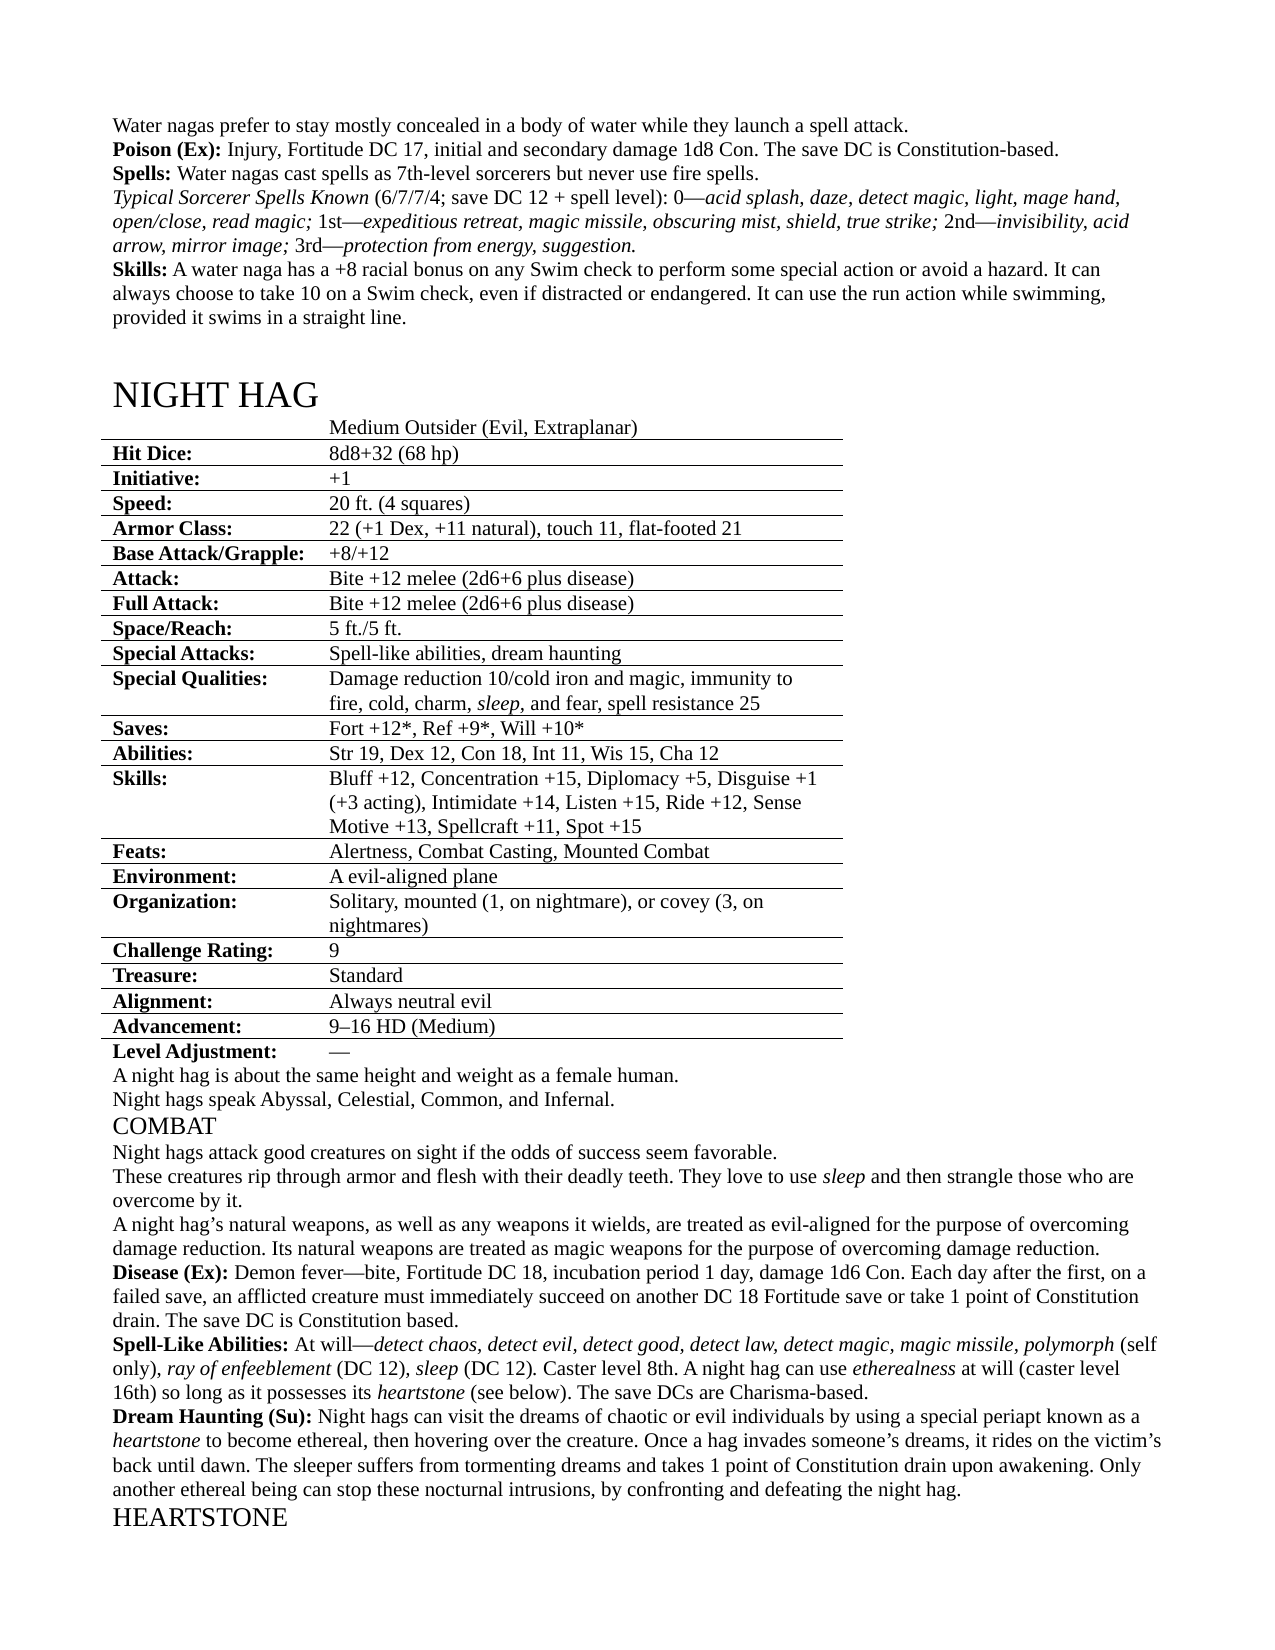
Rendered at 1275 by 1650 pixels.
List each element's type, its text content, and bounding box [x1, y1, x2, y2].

table_cell Hit Dice: [101, 440, 318, 464]
table_cell 8d8+32 (68 hp) [318, 440, 842, 464]
table_cell Str 19, Dex 12, Con 18, Int 11, Wis 15, Cha 12 [318, 741, 842, 765]
text Water nagas prefer to stay mostly concealed in a body of water while they launch a spell attack. [112, 112, 1162, 137]
text Disease (Ex): Demon fever—bite, Fortitude DC 18, incubation period 1 day, damage 1d6 Con. Each day after the first, on a failed save, an afflicted creature must immediately succeed on another DC 18 Fortitude save or take 1 point of Constitution drain. The save DC is Constitution based. [112, 1260, 1162, 1332]
text Poison (Ex): Injury, Fortitude DC 17, initial and secondary damage 1d8 Con. The save DC is Constitution-based. [112, 137, 1162, 161]
table_cell Bite +12 melee (2d6+6 plus disease) [318, 591, 842, 615]
text Dream Haunting (Su): Night hags can visit the dreams of chaotic or evil individuals by using a special periapt known as a heartstone to become ethereal, then hovering over the creature. Once a hag invades someone’s dreams, it rides on the victim’s back until dawn. The sleeper suffers from tormenting dreams and takes 1 point of Constitution drain upon awakening. Only another ethereal being can stop these nocturnal intrusions, by confronting and defeating the night hag. [112, 1404, 1162, 1501]
table_cell Environment: [101, 864, 318, 888]
table_cell Special Attacks: [101, 641, 318, 665]
table_cell 5 ft./5 ft. [318, 616, 842, 640]
table_cell +1 [318, 466, 842, 489]
table_cell 20 ft. (4 squares) [318, 491, 842, 515]
subtitle NIGHT HAG [112, 372, 1162, 415]
table_cell Speed: [101, 491, 318, 515]
table_cell 9 [318, 938, 842, 962]
table_cell Full Attack: [101, 591, 318, 615]
text Night hags attack good creatures on sight if the odds of success seem favorable. [112, 1140, 1162, 1164]
table_cell Alignment: [101, 989, 318, 1013]
table_cell Spell-like abilities, dream haunting [318, 641, 842, 665]
table_cell Fort +12*, Ref +9*, Will +10* [318, 716, 842, 739]
table_cell Advancement: [101, 1014, 318, 1038]
table_cell Base Attack/Grapple: [101, 541, 318, 565]
text HEARTSTONE [112, 1501, 1162, 1532]
table_cell Abilities: [101, 741, 318, 765]
table_cell Solitary, mounted (1, on nightmare), or covey (3, on nightmares) [318, 889, 842, 937]
table_cell A evil-aligned plane [318, 864, 842, 888]
table_cell Feats: [101, 839, 318, 863]
text A night hag is about the same height and weight as a female human. [112, 1063, 1162, 1087]
table_cell — [318, 1039, 842, 1063]
table_cell Special Qualities: [101, 666, 318, 714]
text Spell-Like Abilities: At will—detect chaos, detect evil, detect good, detect law, detect magic, magic missile, polymorph (self only), ray of enfeeblement (DC 12), sleep (DC 12). Caster level 8th. A night hag can use etherealness at will (caster level 16th) so long as it possesses its heartstone (see below). The save DCs are Charisma-based. [112, 1332, 1162, 1404]
table_cell Initiative: [101, 466, 318, 489]
table_cell Bite +12 melee (2d6+6 plus disease) [318, 566, 842, 590]
table_cell Damage reduction 10/cold iron and magic, immunity to fire, cold, charm, sleep, and fear, spell resistance 25 [318, 666, 842, 714]
text Night hags speak Abyssal, Celestial, Common, and Infernal. [112, 1087, 1162, 1111]
table_cell Space/Reach: [101, 616, 318, 640]
table_cell 9–16 HD (Medium) [318, 1014, 842, 1038]
text Typical Sorcerer Spells Known (6/7/7/4; save DC 12 + spell level): 0—acid splash, daze, detect magic, light, mage hand, open/close, read magic; 1st—expeditious retreat, magic missile, obscuring mist, shield, true strike; 2nd—invisibility, acid arrow, mirror image; 3rd—protection from energy, suggestion. [112, 185, 1162, 257]
table_header [101, 415, 318, 439]
table_cell Organization: [101, 889, 318, 937]
text These creatures rip through armor and flesh with their deadly teeth. They love to use sleep and then strangle those who are overcome by it. [112, 1164, 1162, 1212]
table_cell Skills: [101, 766, 318, 838]
text Spells: Water nagas cast spells as 7th-level sorcerers but never use fire spells. [112, 161, 1162, 185]
text COMBAT [112, 1111, 1162, 1140]
table_cell Armor Class: [101, 516, 318, 540]
table_cell Always neutral evil [318, 989, 842, 1013]
table_cell Treasure: [101, 964, 318, 987]
table_cell Attack: [101, 566, 318, 590]
table_header Medium Outsider (Evil, Extraplanar) [318, 415, 842, 439]
table_cell Challenge Rating: [101, 938, 318, 962]
table_cell Alertness, Combat Casting, Mounted Combat [318, 839, 842, 863]
table_cell Bluff +12, Concentration +15, Diplomacy +5, Disguise +1 (+3 acting), Intimidate +14, Listen +15, Ride +12, Sense Motive +13, Spellcraft +11, Spot +15 [318, 766, 842, 838]
text Skills: A water naga has a +8 racial bonus on any Swim check to perform some special action or avoid a hazard. It can always choose to take 10 on a Swim check, even if distracted or endangered. It can use the run action while swimming, provided it swims in a straight line. [112, 257, 1162, 329]
table_cell 22 (+1 Dex, +11 natural), touch 11, flat-footed 21 [318, 516, 842, 540]
table_cell Saves: [101, 716, 318, 739]
table_cell Standard [318, 964, 842, 987]
table_cell +8/+12 [318, 541, 842, 565]
text A night hag’s natural weapons, as well as any weapons it wields, are treated as evil-aligned for the purpose of overcoming damage reduction. Its natural weapons are treated as magic weapons for the purpose of overcoming damage reduction. [112, 1212, 1162, 1260]
table_cell Level Adjustment: [101, 1039, 318, 1063]
